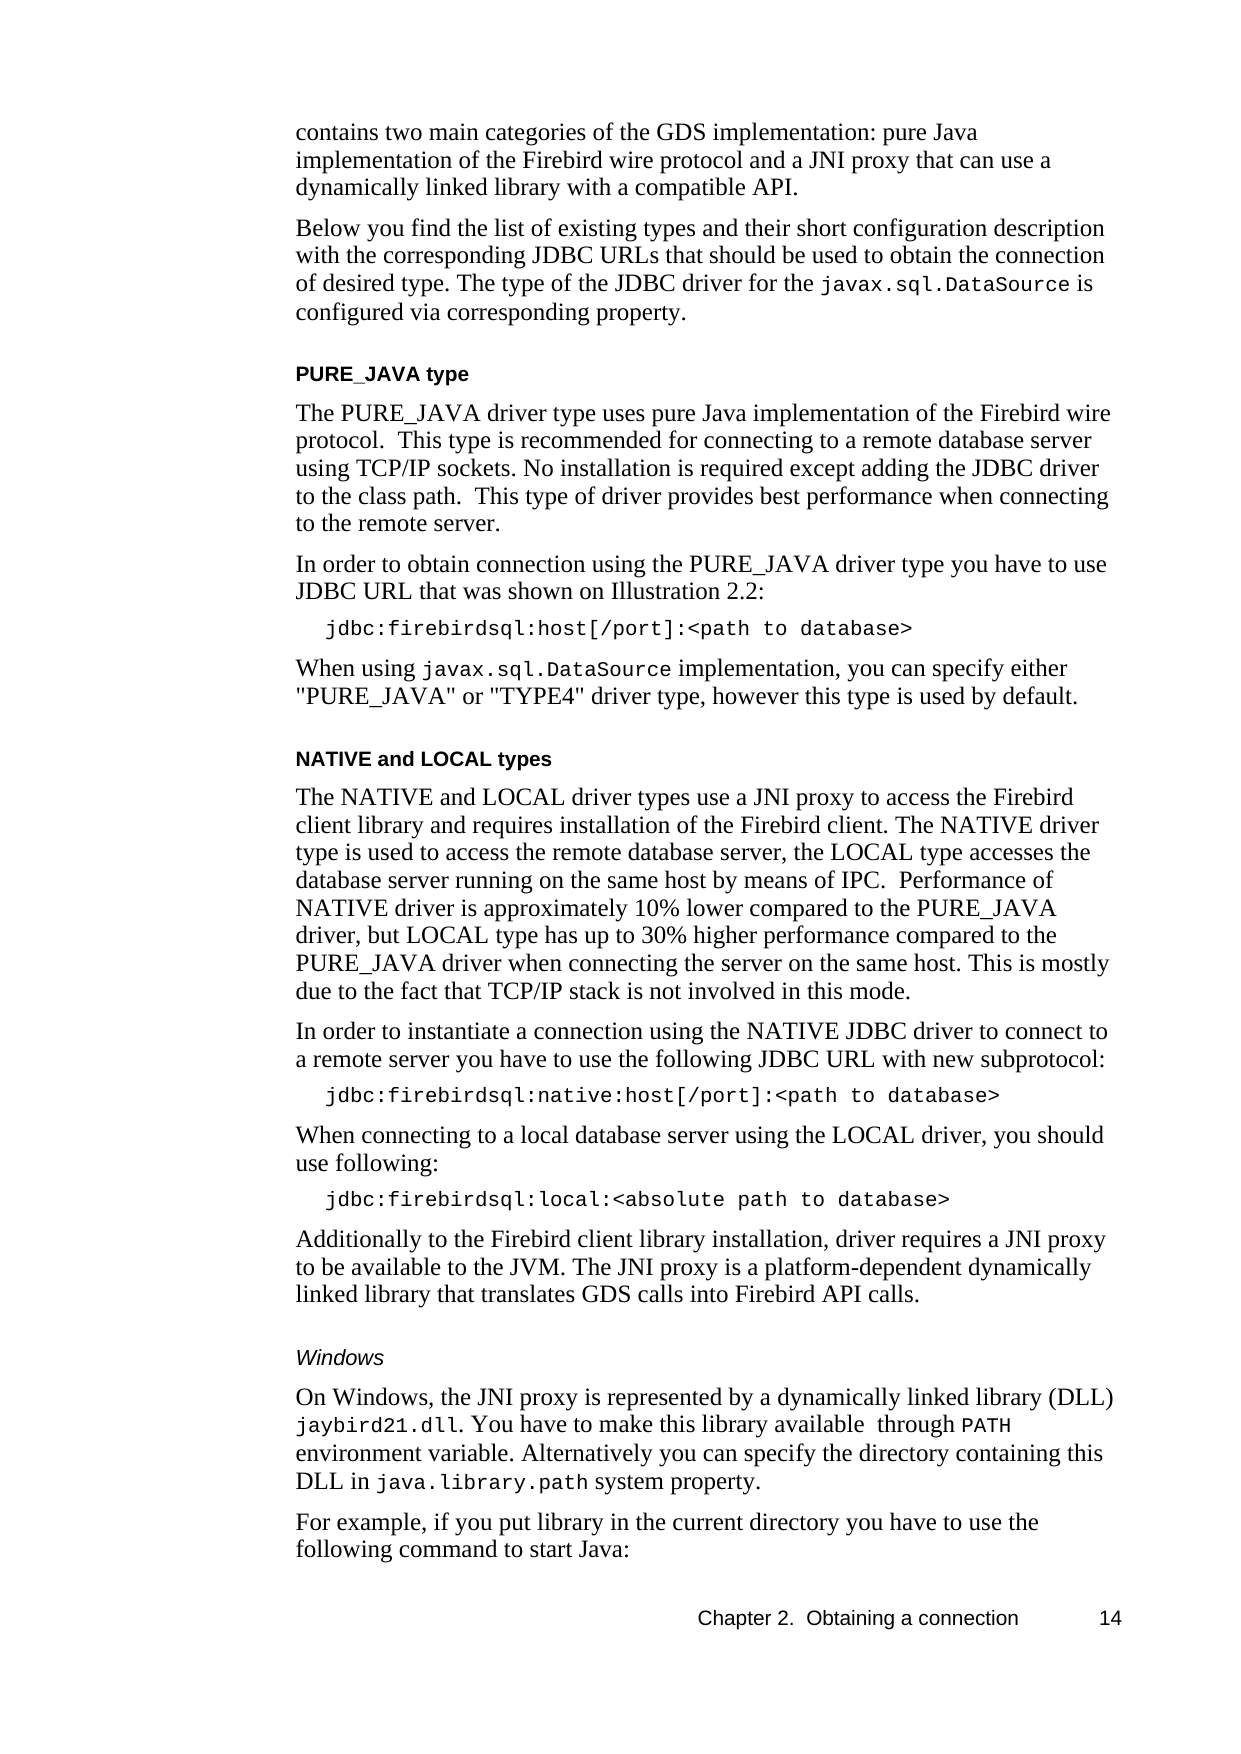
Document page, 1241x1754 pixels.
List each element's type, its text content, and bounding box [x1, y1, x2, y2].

text When using javax.sql.DataSource implementation, you can specify either "PURE_JAVA" or "TYPE4" driver type, however this type is used by default. [295, 654, 1122, 710]
text In order to obtain connection using the PURE_JAVA driver type you have to use JDBC URL that was shown on Illustration 2.2: [295, 550, 1122, 605]
subtitle Windows [295, 1346, 1122, 1370]
text The PURE_JAVA driver type uses pure Java implementation of the Firebird wire protocol. This type is recommended for connecting to a remote database server using TCP/IP sockets. No installation is required except adding the JDBC driver to the class path. This type of driver provides best performance when connecting to the remote server. [295, 399, 1122, 537]
text The NATIVE and LOCAL driver types use a JNI proxy to access the Firebird client library and requires installation of the Firebird client. The NATIVE driver type is used to access the remote database server, the LOCAL type accesses the database server running on the same host by means of IPC. Performance of NATIVE driver is approximately 10% lower compared to the PURE_JAVA driver, but LOCAL type has up to 30% higher performance compared to the PURE_JAVA driver when connecting the server on the same host. This is mostly due to the fact that TCP/IP stack is not involved in this mode. [295, 783, 1122, 1005]
text Additionally to the Firebird client library installation, driver requires a JNI proxy to be available to the JVM. The JNI proxy is a platform-dependent dynamically linked library that translates GDS calls into Firebird API calls. [295, 1225, 1122, 1308]
text In order to instantiate a connection using the NATIVE JDBC driver to connect to a remote server you have to use the following JDBC URL with new subprotocol: [295, 1017, 1122, 1073]
subtitle NATIVE and LOCAL types [295, 747, 1122, 771]
text When connecting to a local database server using the LOCAL driver, you should use following: [295, 1121, 1122, 1177]
text On Windows, the JNI proxy is represented by a dynamically linked library (DLL) jaybird21.dll. You have to make this library available through PATH environment variable. Alternatively you can specify the directory containing this DLL in java.library.path system property. [295, 1383, 1122, 1495]
subtitle PURE_JAVA type [295, 363, 1122, 386]
text jdbc:firebirdsql:local:<absolute path to database> [325, 1189, 1092, 1213]
text contains two main categories of the GDS implementation: pure Java implementation of the Firebird wire protocol and a JNI proxy that can use a dynamically linked library with a compatible API. [295, 118, 1122, 201]
text Below you find the list of existing types and their short configuration description with the corresponding JDBC URLs that should be used to obtain the connection of desired type. The type of the JDBC driver for the javax.sql.DataSource is configured via corresponding property. [295, 214, 1122, 325]
text jdbc:firebirdsql:native:host[/port]:<path to database> [325, 1085, 1092, 1109]
text jdbc:firebirdsql:host[/port]:<path to database> [325, 618, 1092, 641]
text For example, if you put library in the current directory you have to use the following command to start Java: [295, 1508, 1122, 1563]
